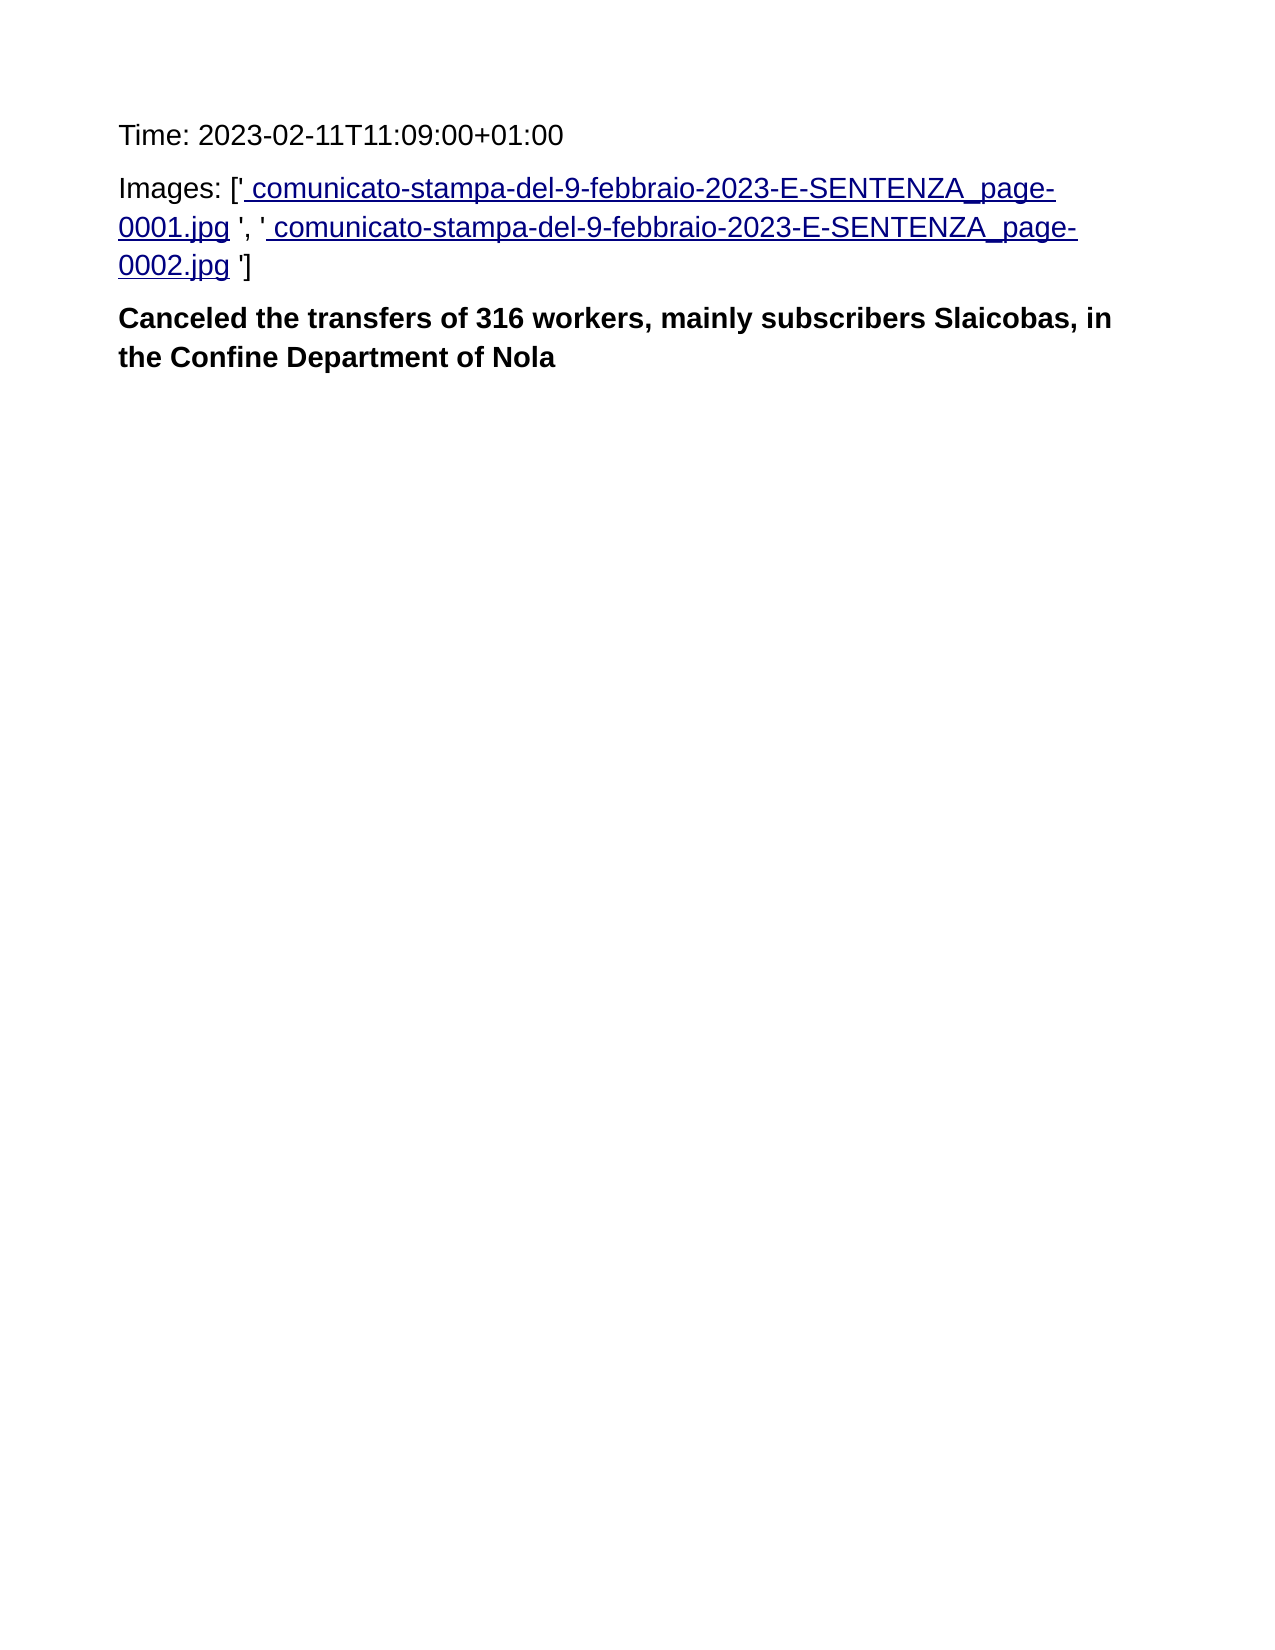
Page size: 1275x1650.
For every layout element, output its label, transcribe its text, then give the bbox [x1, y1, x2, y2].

text Canceled the transfers of 316 workers, mainly subscribers Slaicobas, in the Confine Department of Nola [118, 301, 1157, 373]
text Time: 2023-02-11T11:09:00+01:00 [118, 118, 1157, 152]
text Images: [' comunicato-stampa-del-9-febbraio-2023-E-SENTENZA_page-0001.jpg ', ' comunicato-stampa-del-9-febbraio-2023-E-SENTENZA_page-0002.jpg '] [118, 171, 1157, 282]
